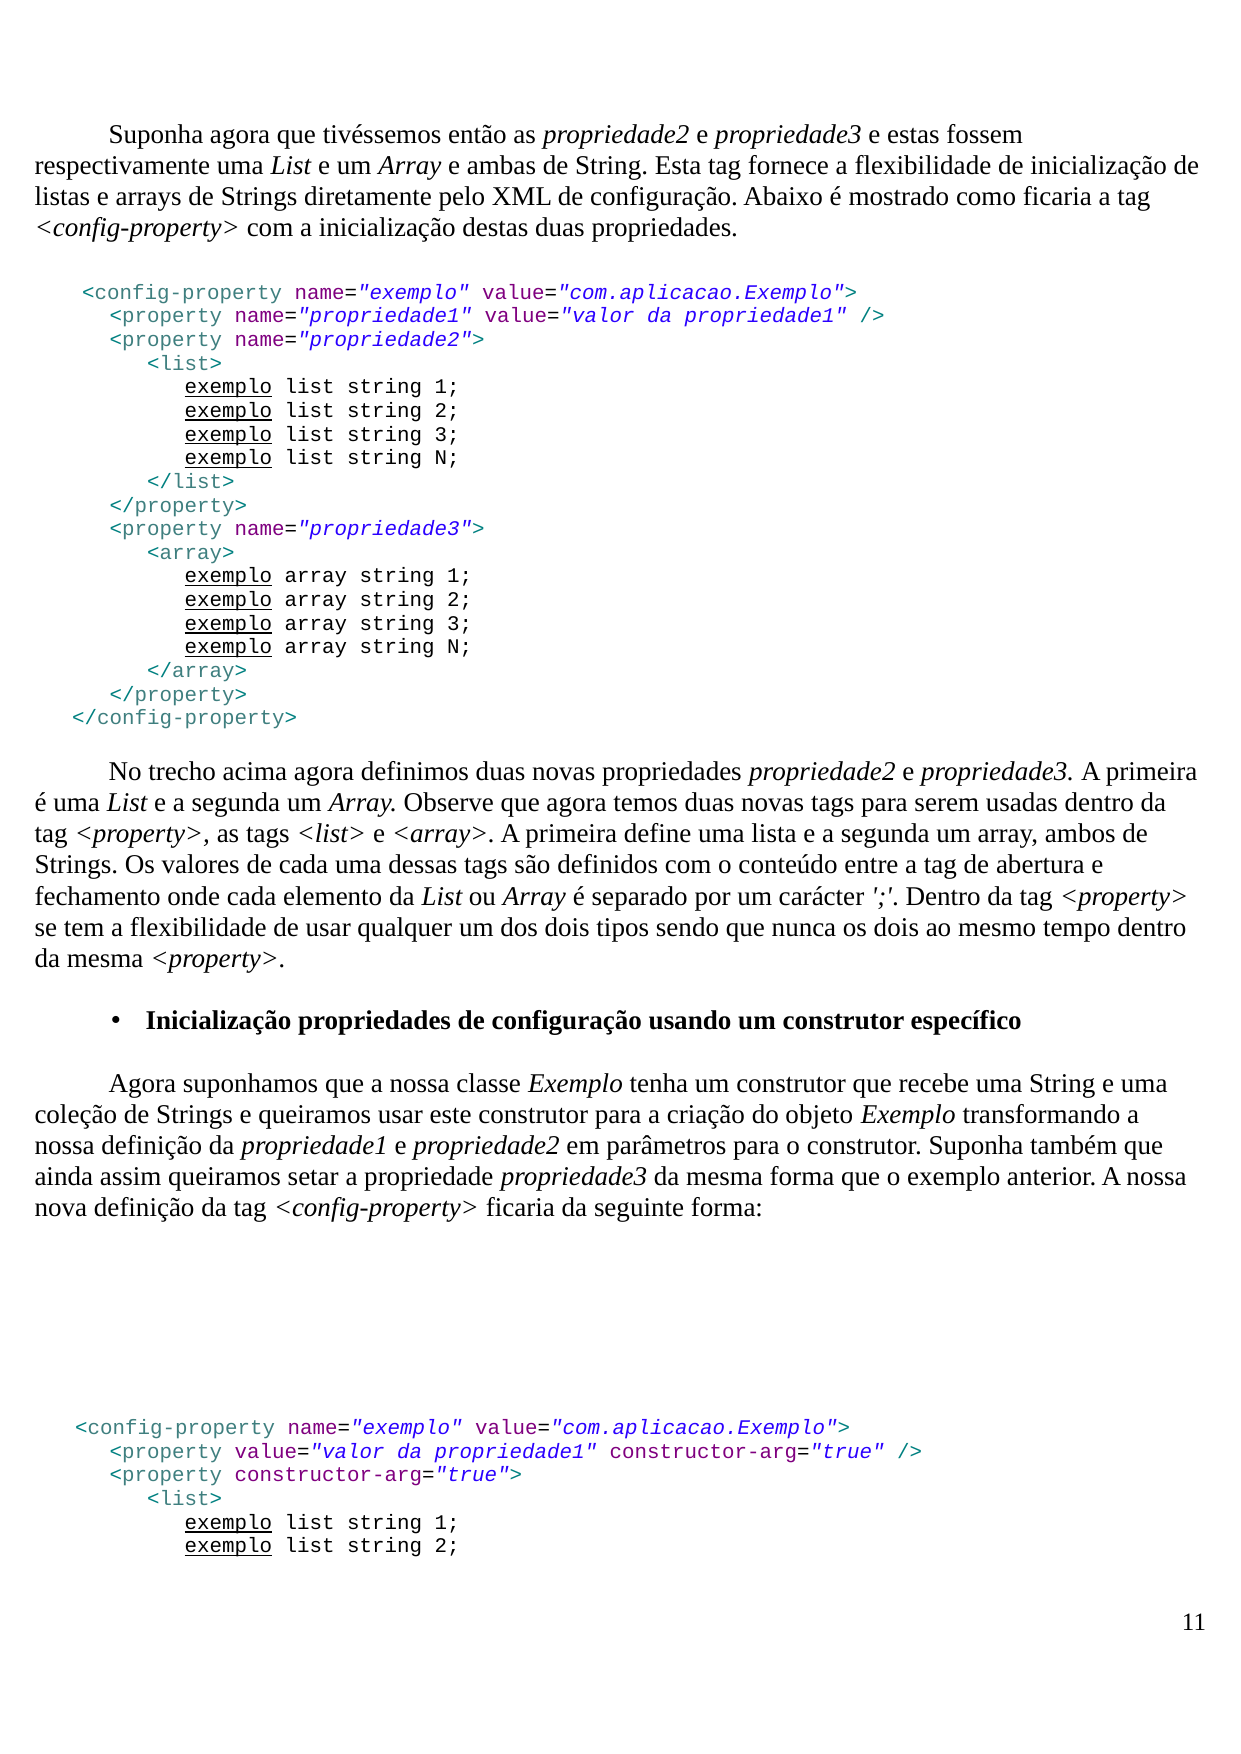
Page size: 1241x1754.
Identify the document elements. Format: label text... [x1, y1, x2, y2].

text <list> [34, 353, 1206, 376]
text No trecho acima agora definimos duas novas propriedades propriedade2 e propriedade3. A primeira é uma List e a segunda um Array. Observe que agora temos duas novas tags para serem usadas dentro da tag <property>, as tags <list> e <array>. A primeira define uma lista e a segunda um array, ambos de Strings. Os valores de cada uma dessas tags são definidos com o conteúdo entre a tag de abertura e fechamento onde cada elemento da List ou Array é separado por um carácter ';'. Dentro da tag <property> se tem a flexibilidade de usar qualquer um dos dois tipos sendo que nunca os dois ao mesmo tempo dentro da mesma <property>. [34, 755, 1206, 973]
text <array> [34, 542, 1206, 566]
text <property constructor-arg="true"> [34, 1464, 1206, 1488]
text exemplo array string 2; [34, 589, 1206, 613]
text exemplo array string 1; [34, 566, 1206, 589]
text <config-property name="exemplo" value="com.aplicacao.Exemplo"> [34, 274, 1206, 305]
text <property value="valor da propriedade1" constructor-arg="true" /> [34, 1441, 1206, 1464]
text <property name="propriedade2"> [34, 329, 1206, 353]
text </list> [34, 471, 1206, 494]
text <property name="propriedade1" value="valor da propriedade1" /> [34, 305, 1206, 329]
text Agora suponhamos que a nossa classe Exemplo tenha um construtor que recebe uma String e uma coleção de Strings e queiramos usar este construtor para a criação do objeto Exemplo transformando a nossa definição da propriedade1 e propriedade2 em parâmetros para o construtor. Suponha também que ainda assim queiramos setar a propriedade propriedade3 da mesma forma que o exemplo anterior. A nossa nova definição da tag <config-property> ficaria da seguinte forma: [34, 1067, 1206, 1222]
text exemplo array string 3; [34, 613, 1206, 636]
text Suponha agora que tivéssemos então as propriedade2 e propriedade3 e estas fossem respectivamente uma List e um Array e ambas de String. Esta tag fornece a flexibilidade de inicialização de listas e arrays de Strings diretamente pelo XML de configuração. Abaixo é mostrado como ficaria a tag <config-property> com a inicialização destas duas propriedades. [34, 118, 1206, 243]
text <list> [34, 1488, 1206, 1512]
text exemplo list string 1; [34, 1512, 1206, 1535]
text </property> [34, 494, 1206, 518]
text exemplo list string 3; [34, 424, 1206, 447]
text exemplo list string 1; [34, 376, 1206, 400]
text exemplo list string 2; [34, 400, 1206, 424]
list Inicialização propriedades de configuração usando um construtor específico [111, 1004, 1206, 1036]
text <property name="propriedade3"> [34, 518, 1206, 542]
text </array> [34, 660, 1206, 684]
text <config-property name="exemplo" value="com.aplicacao.Exemplo"> [34, 1409, 1206, 1441]
text </config-property> [34, 707, 1206, 731]
text exemplo list string 2; [34, 1535, 1206, 1559]
text exemplo list string N; [34, 447, 1206, 471]
text exemplo array string N; [34, 636, 1206, 660]
text </property> [34, 684, 1206, 707]
